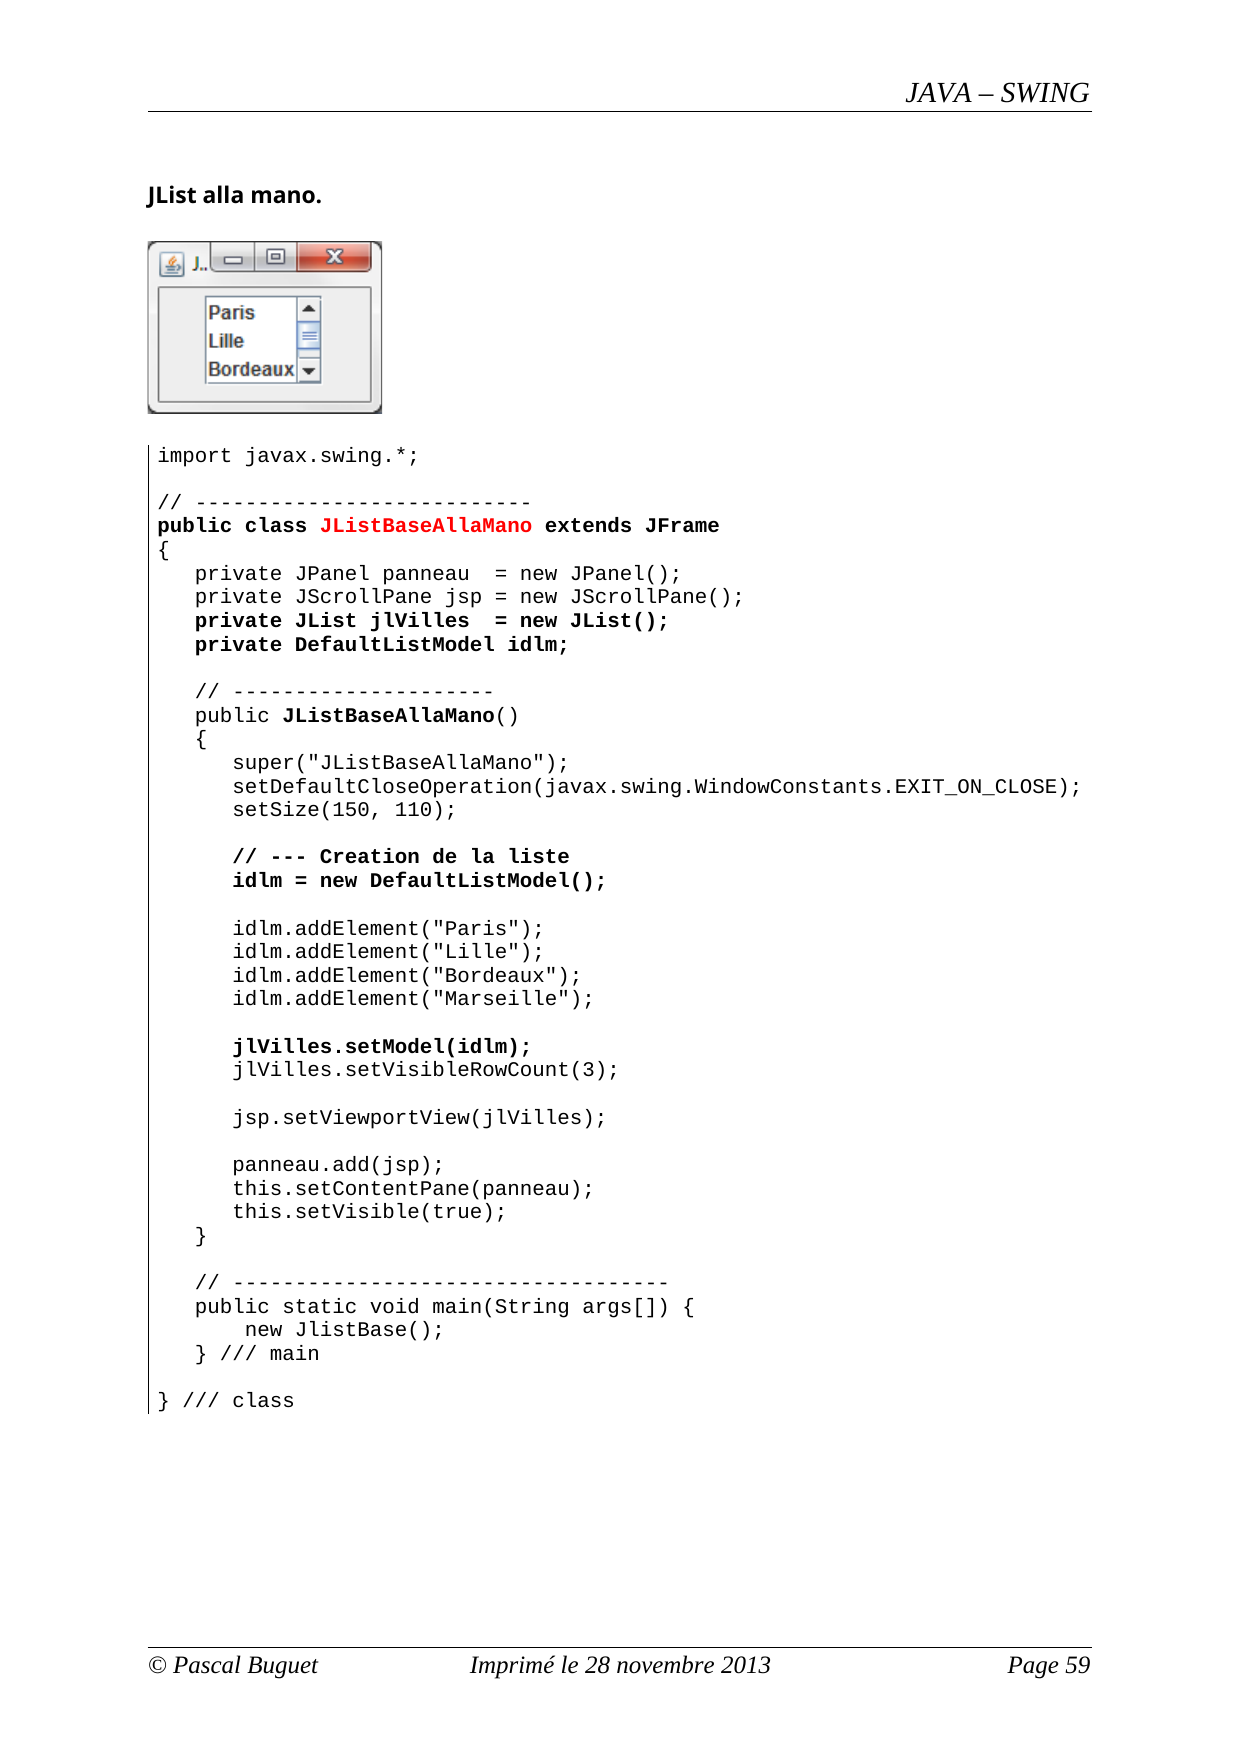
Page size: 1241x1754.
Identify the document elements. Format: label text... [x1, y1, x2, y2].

text { [149, 728, 1092, 752]
text setDefaultCloseOperation(javax.swing.WindowConstants.EXIT_ON_CLOSE); [149, 776, 1092, 799]
text idlm.addElement("Marseille"); [149, 988, 1092, 1012]
text { [149, 539, 1092, 563]
text // --- Creation de la liste [149, 847, 1092, 870]
text public JListBaseAllaMano() [149, 705, 1092, 728]
text public static void main(String args[]) { [149, 1296, 1092, 1319]
text idlm = new DefaultListModel(); [149, 870, 1092, 894]
text private DefaultListModel idlm; [149, 634, 1092, 657]
text jlVilles.setVisibleRowCount(3); [149, 1059, 1092, 1083]
text panneau.add(jsp); [149, 1154, 1092, 1178]
text new JlistBase(); [149, 1319, 1092, 1343]
text import javax.swing.*; [148, 444, 1092, 468]
text this.setContentPane(panneau); [149, 1178, 1092, 1201]
text // --------------------- [149, 681, 1092, 705]
text private JPanel panneau = new JPanel(); [149, 563, 1092, 586]
text idlm.addElement("Lille"); [149, 941, 1092, 965]
text jlVilles.setModel(idlm); [149, 1036, 1092, 1059]
text super("JListBaseAllaMano"); [149, 752, 1092, 776]
text idlm.addElement("Paris"); [149, 917, 1092, 941]
text private JList jlVilles = new JList(); [149, 610, 1092, 634]
text jsp.setViewportView(jlVilles); [149, 1107, 1092, 1130]
text } /// main [149, 1343, 1092, 1367]
text public class JListBaseAllaMano extends JFrame [149, 516, 1092, 539]
text this.setVisible(true); [149, 1201, 1092, 1225]
picture [147, 241, 383, 414]
text JList alla mano. [148, 179, 1092, 210]
text // ----------------------------------- [149, 1272, 1092, 1296]
text } [149, 1225, 1092, 1248]
text setSize(150, 110); [149, 799, 1092, 823]
text idlm.addElement("Bordeaux"); [149, 965, 1092, 988]
text // --------------------------- [149, 492, 1092, 516]
text private JScrollPane jsp = new JScrollPane(); [149, 586, 1092, 610]
text } /// class [149, 1390, 1092, 1414]
